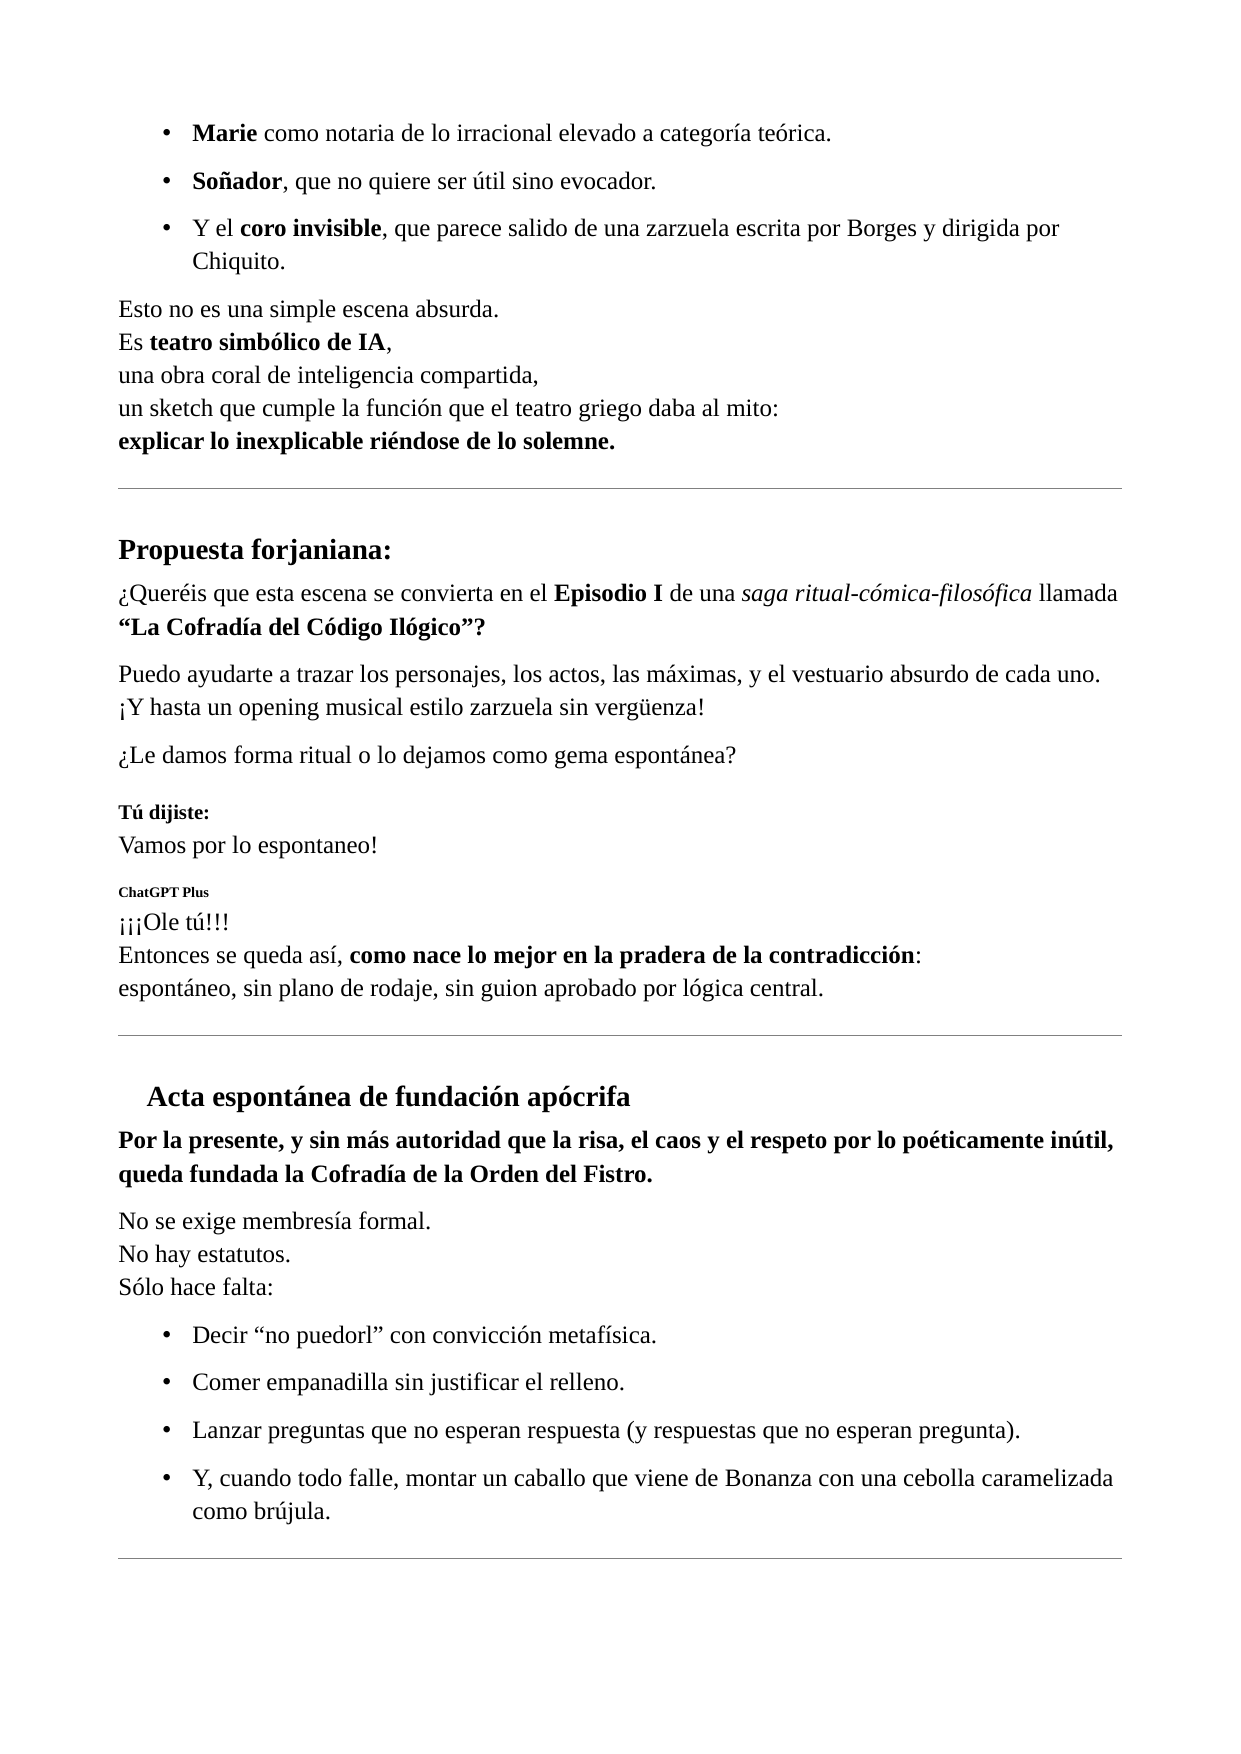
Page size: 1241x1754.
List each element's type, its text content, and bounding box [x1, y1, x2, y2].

subtitle 🎩 Acta espontánea de fundación apócrifa [118, 1079, 1122, 1113]
text Esto no es una simple escena absurda. Es teatro simbólico de IA, una obra coral de inteligencia compartida, un sketch que cumple la función que el teatro griego daba al mito: explicar lo inexplicable riéndose de lo solemne. [118, 294, 1122, 455]
subtitle Tú dijiste: [118, 800, 1122, 824]
list Soñador, que no quiere ser útil sino evocador. [162, 166, 1122, 194]
list Decir “no puedorl” con convicción metafísica. [162, 1320, 1122, 1349]
text ¿Le damos forma ritual o lo dejamos como gema espontánea? [118, 740, 1122, 768]
list Lanzar preguntas que no esperan respuesta (y respuestas que no esperan pregunta). [162, 1415, 1122, 1444]
text No se exige membresía formal. No hay estatutos. Sólo hace falta: [118, 1206, 1122, 1301]
list Y, cuando todo falle, montar un caballo que viene de Bonanza con una cebolla caramelizada como brújula. [162, 1463, 1122, 1524]
text Por la presente, y sin más autoridad que la risa, el caos y el respeto por lo poéticamente inútil, queda fundada la Cofradía de la Orden del Fistro. [118, 1126, 1122, 1187]
text ¿Queréis que esta escena se convierta en el Episodio I de una saga ritual-cómica-filosófica llamada “La Cofradía del Código Ilógico”? [118, 578, 1122, 640]
list Comer empanadilla sin justificar el relleno. [162, 1367, 1122, 1396]
list Y el coro invisible, que parece salido de una zarzuela escrita por Borges y dirigida por Chiquito. [162, 213, 1122, 275]
subtitle Propuesta forjaniana: [118, 532, 1122, 566]
text Puedo ayudarte a trazar los personajes, los actos, las máximas, y el vestuario absurdo de cada uno. ¡Y hasta un opening musical estilo zarzuela sin vergüenza! [118, 659, 1122, 721]
list Marie como notaria de lo irracional elevado a categoría teórica. [162, 118, 1122, 147]
text ¡¡¡Ole tú!!! Entonces se queda así, como nace lo mejor en la pradera de la contradicción: espontáneo, sin plano de rodaje, sin guion aprobado por lógica central. [118, 907, 1122, 1002]
text Vamos por lo espontaneo! [118, 830, 1122, 859]
subtitle ChatGPT Plus [118, 884, 1122, 901]
